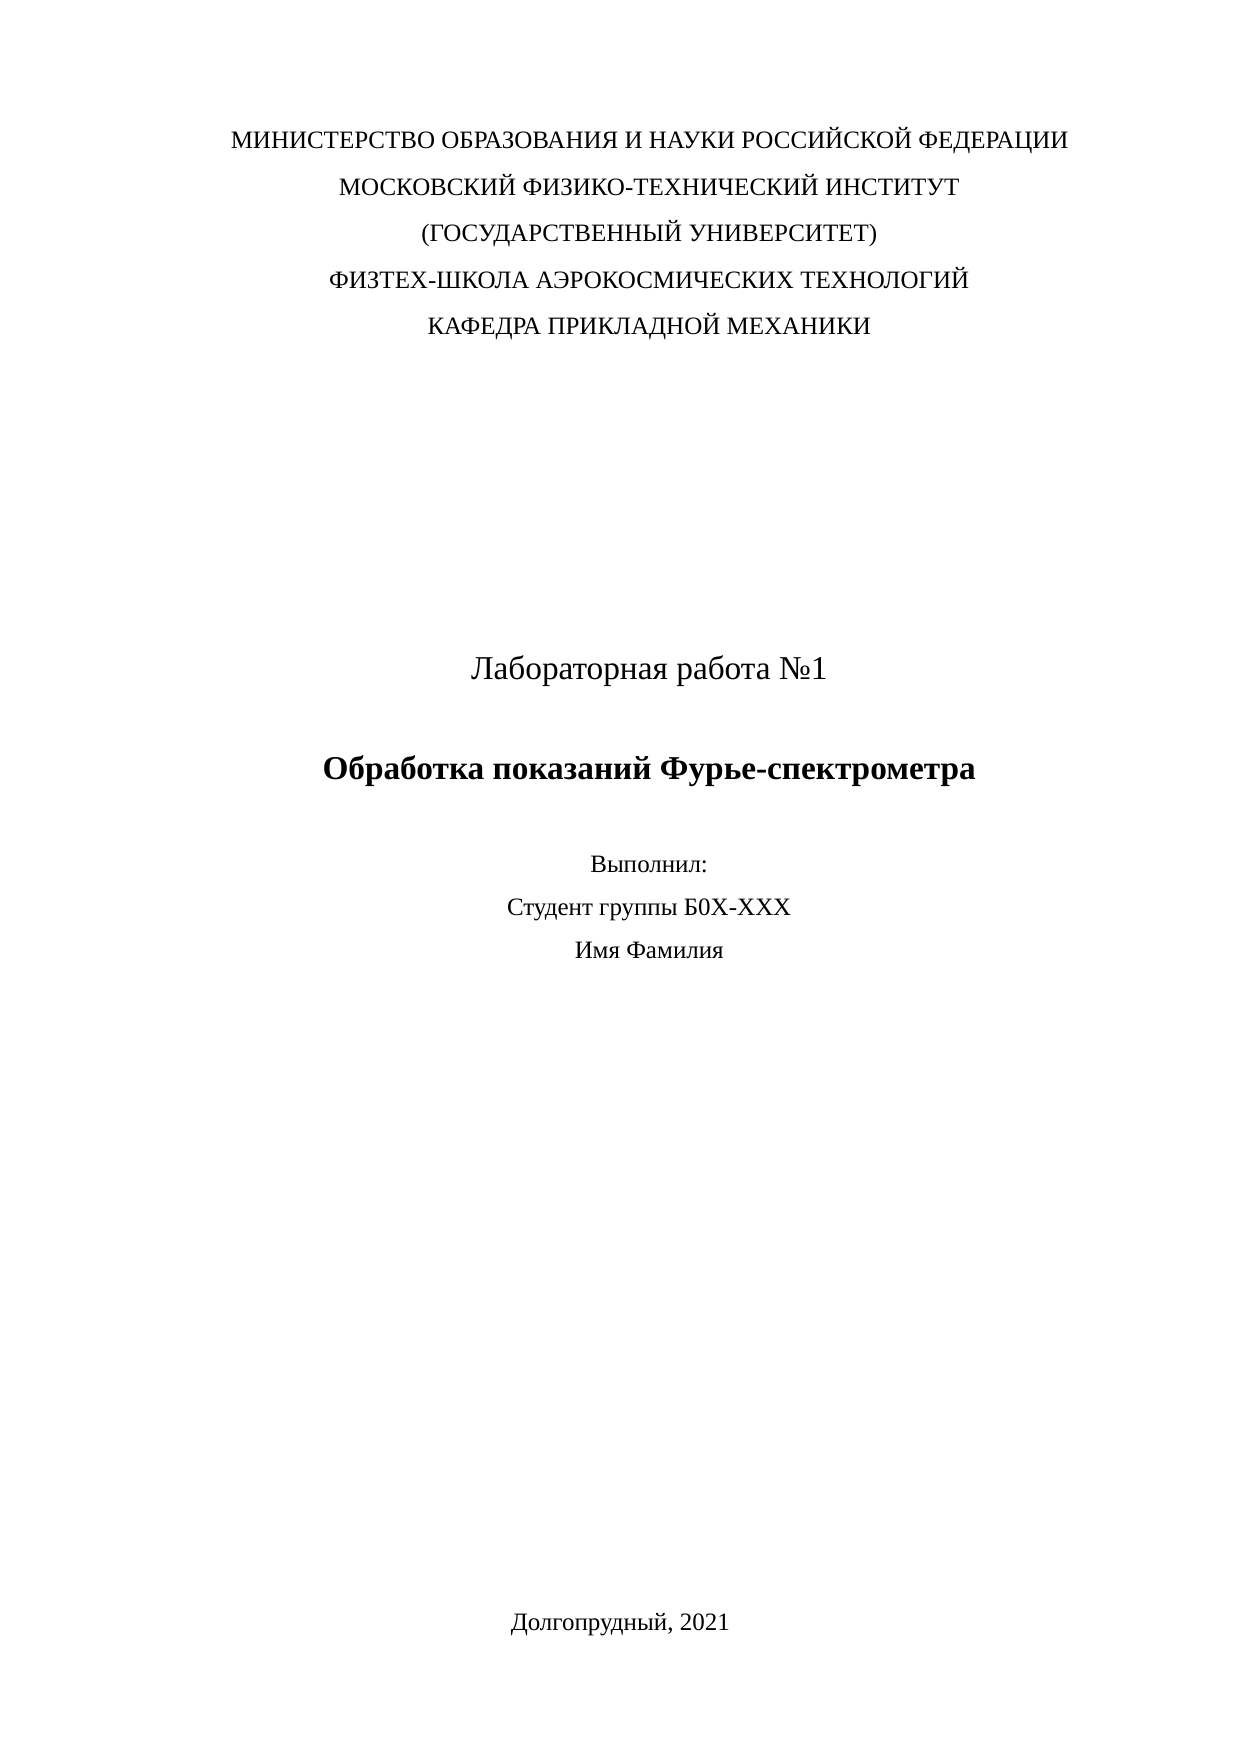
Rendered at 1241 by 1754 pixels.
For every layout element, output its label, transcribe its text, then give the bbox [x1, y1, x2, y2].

subtitle Имя Фамилия [118, 935, 1121, 964]
text (ГОСУДАРСТВЕННЫЙ УНИВЕРСИТЕТ) [118, 218, 1121, 247]
text КАФЕДРА ПРИКЛАДНОЙ МЕХАНИКИ [118, 311, 1121, 340]
text ФИЗТЕХ-ШКОЛА АЭРОКОСМИЧЕСКИХ ТЕХНОЛОГИЙ [118, 265, 1121, 293]
subtitle Студент группы Б0Х-ХХХ [118, 892, 1121, 921]
text МОСКОВСКИЙ ФИЗИКО-ТЕХНИЧЕСКИЙ ИНСТИТУТ [118, 172, 1121, 200]
subtitle Лабораторная работа №1 [118, 648, 1121, 686]
subtitle Выполнил: [118, 849, 1121, 878]
subtitle Обработка показаний Фурье-спектрометра [118, 748, 1121, 787]
subtitle МИНИСТЕРСТВО ОБРАЗОВАНИЯ И НАУКИ РОССИЙСКОЙ ФЕДЕРАЦИИ [148, 125, 1093, 154]
